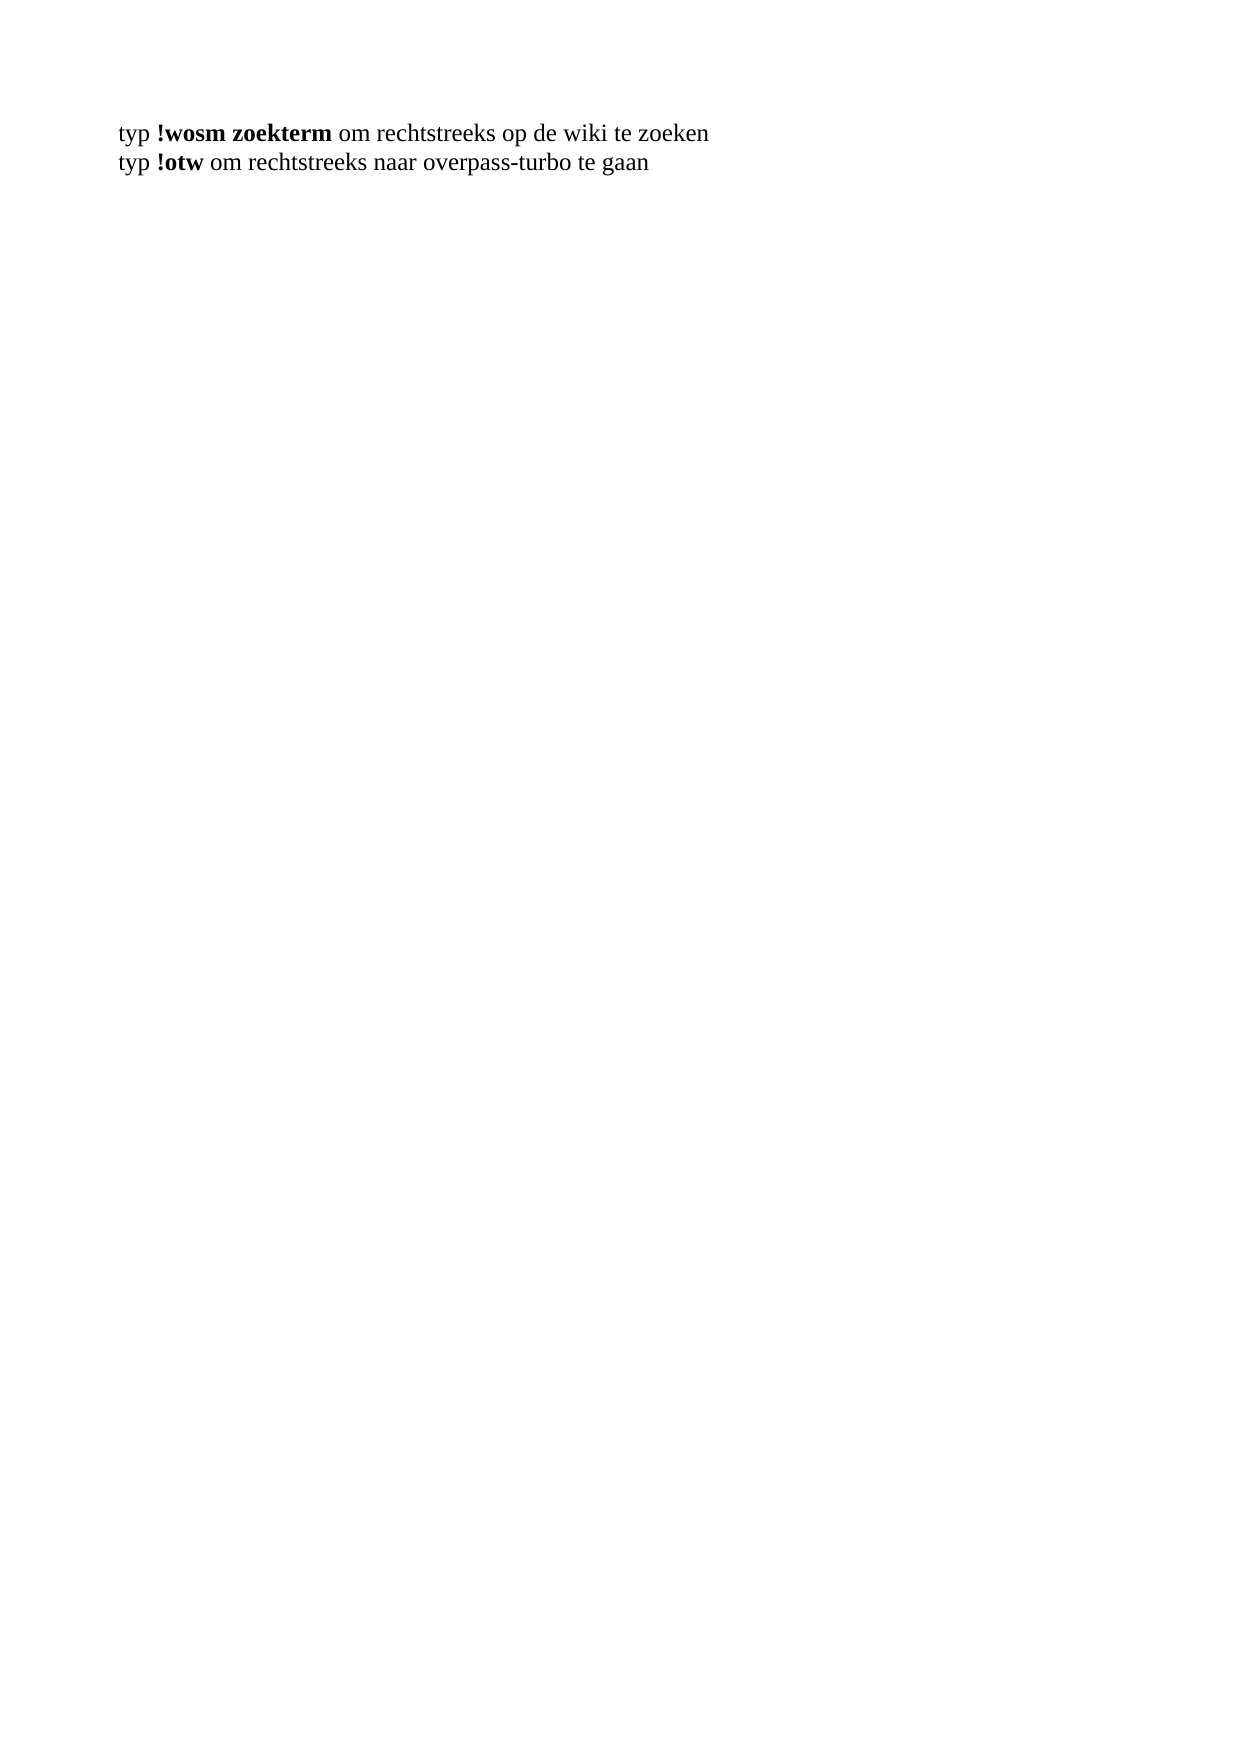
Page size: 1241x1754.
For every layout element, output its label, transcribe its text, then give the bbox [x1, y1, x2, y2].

text typ !wosm zoekterm om rechtstreeks op de wiki te zoeken [118, 118, 1122, 147]
text typ !otw om rechtstreeks naar overpass-turbo te gaan [118, 147, 1122, 176]
